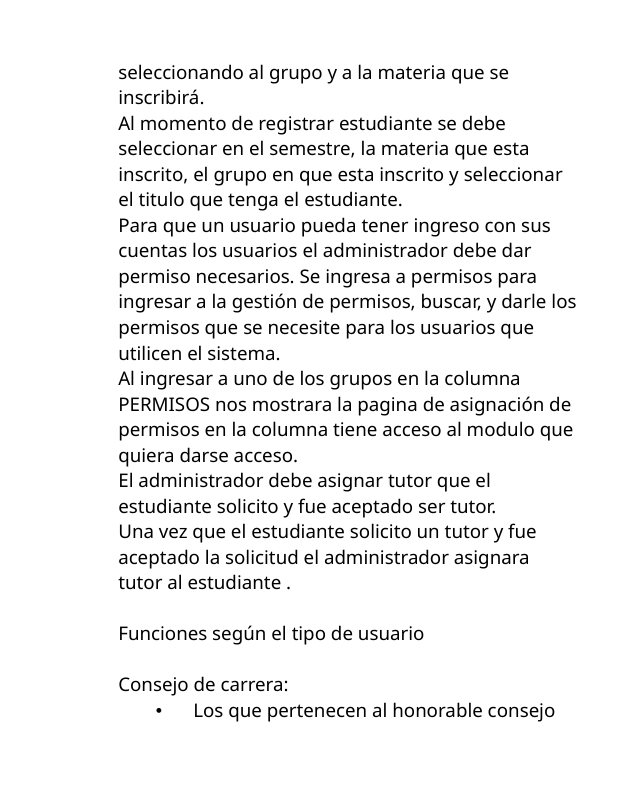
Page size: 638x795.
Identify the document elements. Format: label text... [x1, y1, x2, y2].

text seleccionando al grupo y a la materia que se inscribirá. [118, 59, 579, 110]
list Los que pertenecen al honorable consejo [156, 697, 579, 723]
text Una vez que el estudiante solicito un tutor y fue aceptado la solicitud el administrador asignara tutor al estudiante . [118, 518, 579, 595]
text Al ingresar a uno de los grupos en la columna PERMISOS nos mostrara la pagina de asignación de permisos en la columna tiene acceso al modulo que quiera darse acceso. [118, 365, 579, 467]
text Funciones según el tipo de usuario [118, 621, 579, 646]
text Consejo de carrera: [118, 672, 579, 697]
text Al momento de registrar estudiante se debe seleccionar en el semestre, la materia que esta inscrito, el grupo en que esta inscrito y seleccionar el titulo que tenga el estudiante. [118, 110, 579, 212]
text Para que un usuario pueda tener ingreso con sus cuentas los usuarios el administrador debe dar permiso necesarios. Se ingresa a permisos para ingresar a la gestión de permisos, buscar, y darle los permisos que se necesite para los usuarios que utilicen el sistema. [118, 212, 579, 365]
text El administrador debe asignar tutor que el estudiante solicito y fue aceptado ser tutor. [118, 467, 579, 518]
